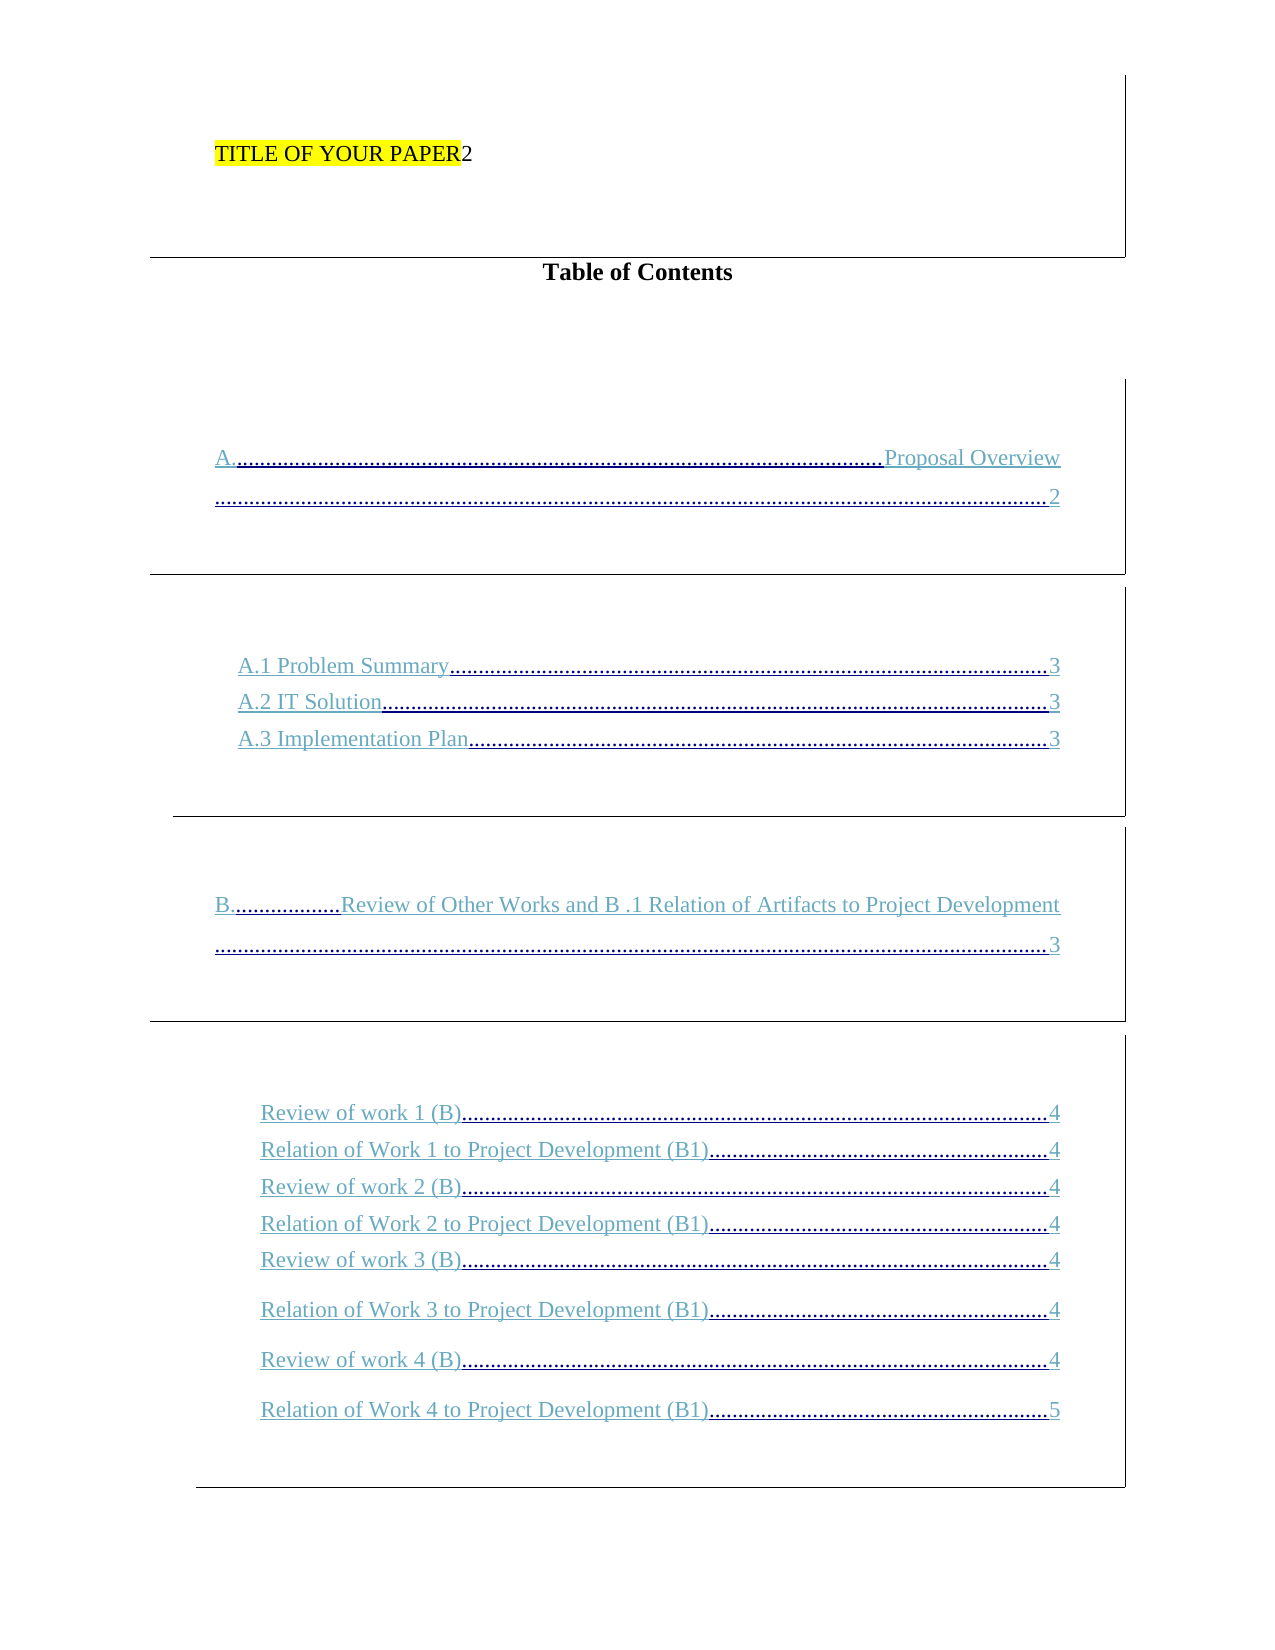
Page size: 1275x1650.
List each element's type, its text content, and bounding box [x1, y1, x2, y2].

text Review of work 3 (B) 4 [196, 1182, 1125, 1232]
text Relation of Work 2 to Project Development (B1) 4 [196, 1145, 1125, 1182]
text Relation of Work 4 to Project Development (B1) 5 [196, 1331, 1125, 1487]
text Review of work 4 (B) 4 [196, 1282, 1125, 1331]
text Review of work 1 (B) 4 [196, 1035, 1125, 1071]
text Relation of Work 1 to Project Development (B1) 4 [196, 1071, 1125, 1108]
text Relation of Work 3 to Project Development (B1) 4 [196, 1232, 1125, 1282]
text A. Proposal Overview 2 [150, 379, 1125, 574]
text A.1 Problem Summary 3 [173, 587, 1125, 624]
text A.2 IT Solution 3 [173, 624, 1125, 661]
text Table of Contents [150, 257, 1125, 286]
text B. Review of Other Works and B .1 Relation of Artifacts to Project Development 3 [150, 827, 1125, 1021]
text Review of work 2 (B) 4 [196, 1108, 1125, 1145]
text A.3 Implementation Plan 3 [173, 661, 1125, 816]
